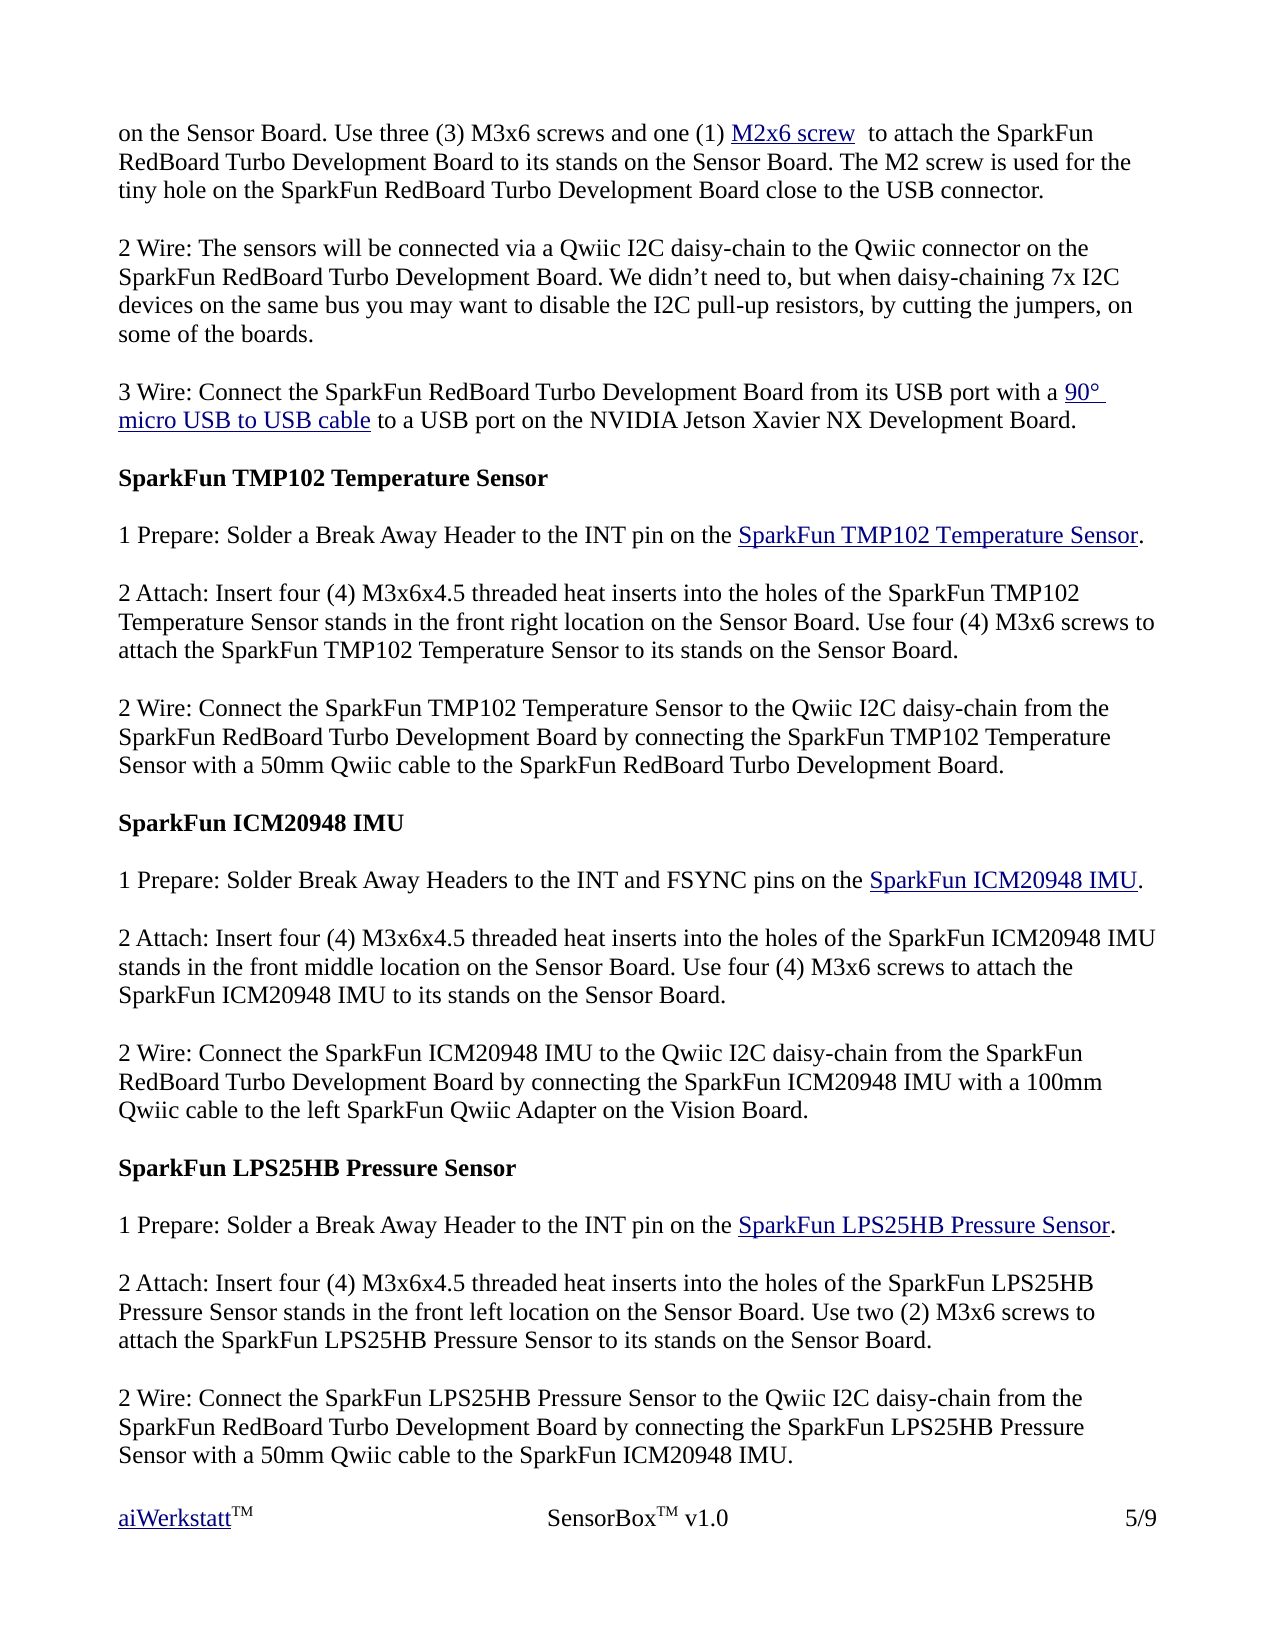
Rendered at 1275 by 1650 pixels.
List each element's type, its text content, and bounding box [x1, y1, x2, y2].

text 2 Attach: Insert four (4) M3x6x4.5 threaded heat inserts into the holes of the SparkFun LPS25HB Pressure Sensor stands in the front left location on the Sensor Board. Use two (2) M3x6 screws to attach the SparkFun LPS25HB Pressure Sensor to its stands on the Sensor Board. [118, 1268, 1157, 1354]
text 2 Attach: Insert four (4) M3x6x4.5 threaded heat inserts into the holes of the SparkFun ICM20948 IMU stands in the front middle location on the Sensor Board. Use four (4) M3x6 screws to attach the SparkFun ICM20948 IMU to its stands on the Sensor Board. [118, 923, 1157, 1009]
text 2 Attach: Insert four (4) M3x6x4.5 threaded heat inserts into the holes of the SparkFun TMP102 Temperature Sensor stands in the front right location on the Sensor Board. Use four (4) M3x6 screws to attach the SparkFun TMP102 Temperature Sensor to its stands on the Sensor Board. [118, 578, 1157, 664]
text 1 Prepare: Solder Break Away Headers to the INT and FSYNC pins on the SparkFun ICM20948 IMU. [118, 866, 1157, 894]
text SparkFun LPS25HB Pressure Sensor [118, 1153, 1157, 1182]
text 1 Prepare: Solder a Break Away Header to the INT pin on the SparkFun LPS25HB Pressure Sensor. [118, 1211, 1157, 1239]
text on the Sensor Board. Use three (3) M3x6 screws and one (1) M2x6 screw to attach the SparkFun RedBoard Turbo Development Board to its stands on the Sensor Board. The M2 screw is used for the tiny hole on the SparkFun RedBoard Turbo Development Board close to the USB connector. [118, 118, 1157, 204]
text 2 Wire: Connect the SparkFun ICM20948 IMU to the Qwiic I2C daisy-chain from the SparkFun RedBoard Turbo Development Board by connecting the SparkFun ICM20948 IMU with a 100mm Qwiic cable to the left SparkFun Qwiic Adapter on the Vision Board. [118, 1038, 1157, 1124]
text 1 Prepare: Solder a Break Away Header to the INT pin on the SparkFun TMP102 Temperature Sensor. [118, 521, 1157, 549]
text 2 Wire: The sensors will be connected via a Qwiic I2C daisy-chain to the Qwiic connector on the SparkFun RedBoard Turbo Development Board. We didn’t need to, but when daisy-chaining 7x I2C devices on the same bus you may want to disable the I2C pull-up resistors, by cutting the jumpers, on some of the boards. [118, 233, 1157, 348]
text 2 Wire: Connect the SparkFun TMP102 Temperature Sensor to the Qwiic I2C daisy-chain from the SparkFun RedBoard Turbo Development Board by connecting the SparkFun TMP102 Temperature Sensor with a 50mm Qwiic cable to the SparkFun RedBoard Turbo Development Board. [118, 693, 1157, 779]
text SparkFun TMP102 Temperature Sensor [118, 463, 1157, 492]
text 2 Wire: Connect the SparkFun LPS25HB Pressure Sensor to the Qwiic I2C daisy-chain from the SparkFun RedBoard Turbo Development Board by connecting the SparkFun LPS25HB Pressure Sensor with a 50mm Qwiic cable to the SparkFun ICM20948 IMU. [118, 1383, 1157, 1469]
text SparkFun ICM20948 IMU [118, 808, 1157, 837]
text 3 Wire: Connect the SparkFun RedBoard Turbo Development Board from its USB port with a 90° micro USB to USB cable to a USB port on the NVIDIA Jetson Xavier NX Development Board. [118, 377, 1157, 434]
